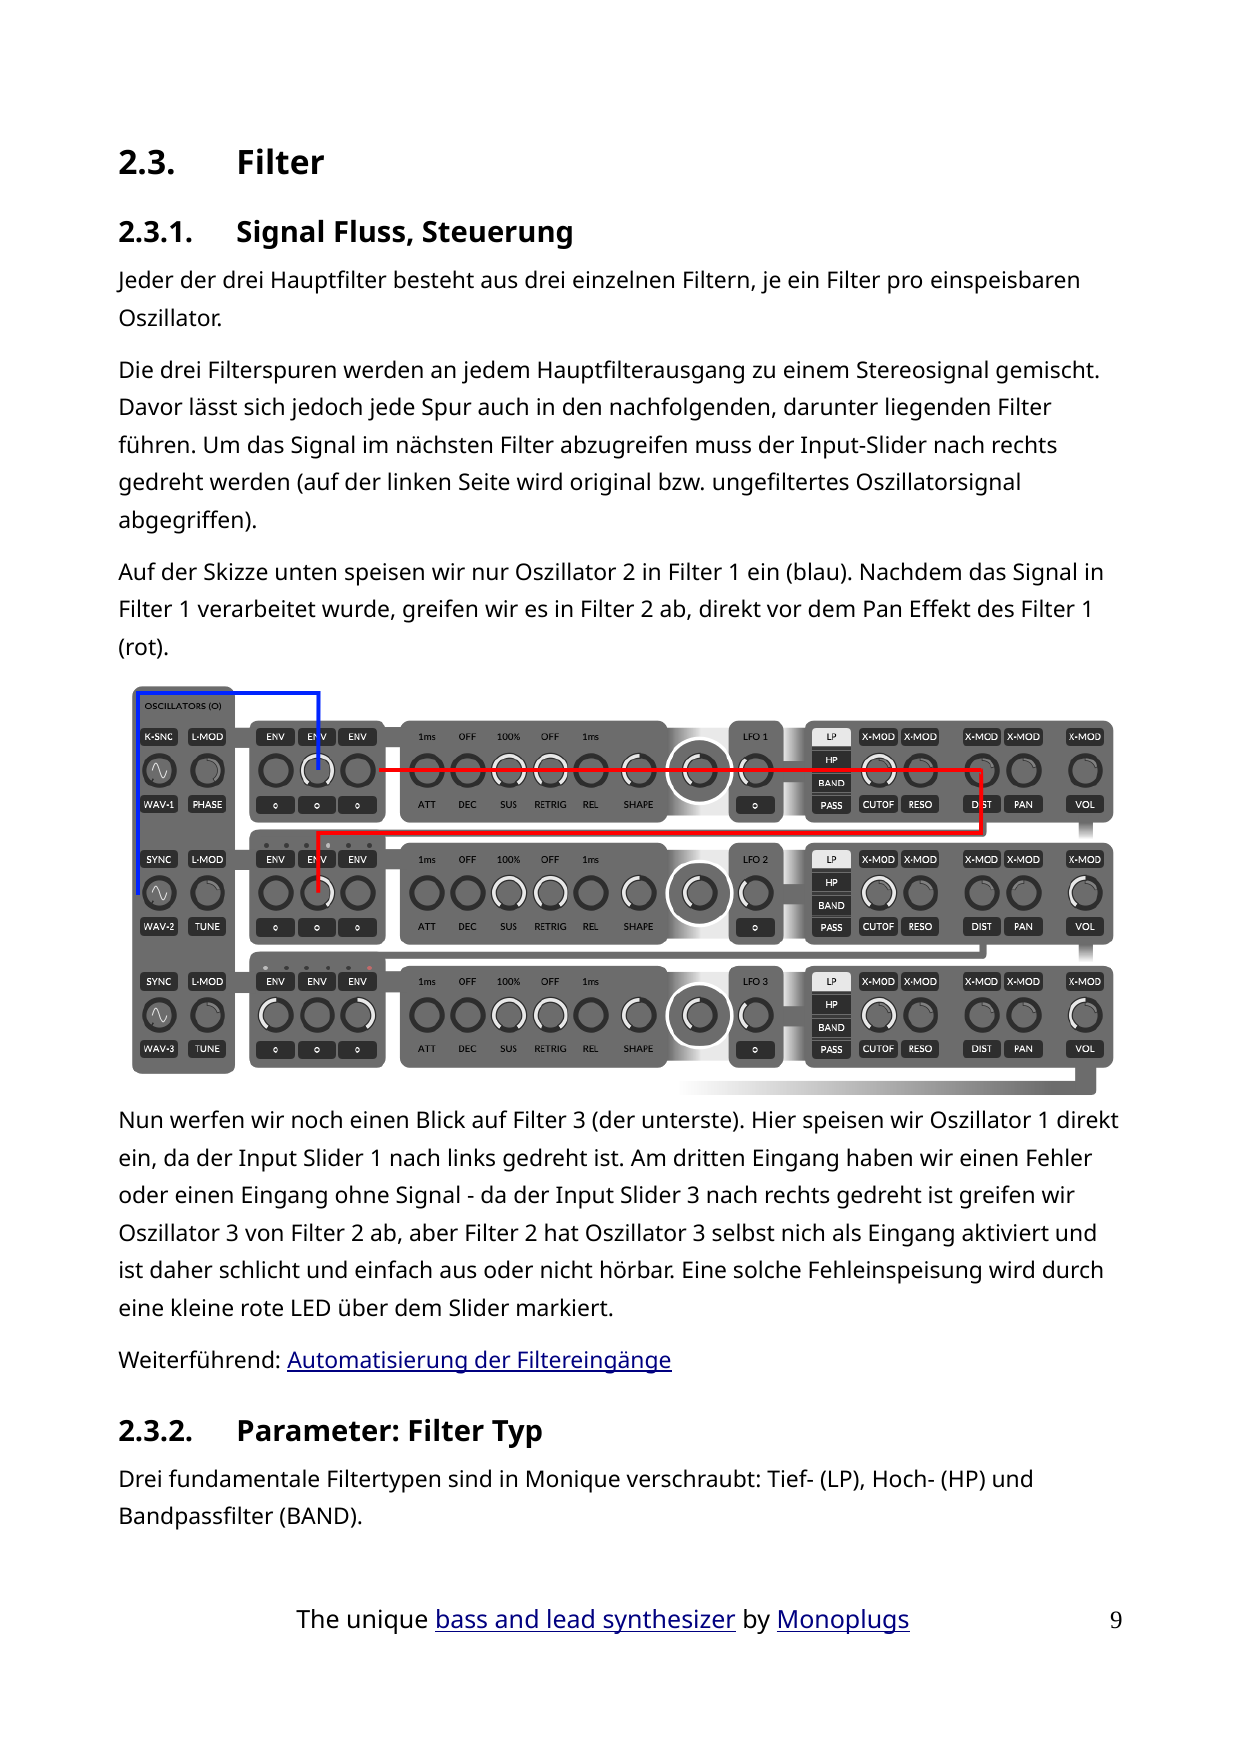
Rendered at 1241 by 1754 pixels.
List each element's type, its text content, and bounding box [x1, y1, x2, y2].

subtitle Parameter: Filter Typ [118, 1410, 1122, 1450]
picture [118, 682, 1123, 1098]
text Drei fundamentale Filtertypen sind in Monique verschraubt: Tief- (LP), Hoch- (HP) und Bandpassfilter (BAND). [118, 1463, 1122, 1531]
text Die drei Filterspuren werden an jedem Hauptfilterausgang zu einem Stereosignal gemischt. Davor lässt sich jedoch jede Spur auch in den nachfolgenden, darunter liegenden Filter führen. Um das Signal im nächsten Filter abzugreifen muss der Input-Slider nach rechts gedreht werden (auf der linken Seite wird original bzw. ungefiltertes Oszillatorsignal abgegriffen). [118, 353, 1122, 535]
text Nun werfen wir noch einen Blick auf Filter 3 (der unterste). Hier speisen wir Oszillator 1 direkt ein, da der Input Slider 1 nach links gedreht ist. Am dritten Eingang haben wir einen Fehler oder einen Eingang ohne Signal - da der Input Slider 3 nach rechts gedreht ist greifen wir Oszillator 3 von Filter 2 ab, aber Filter 2 hat Oszillator 3 selbst nich als Eingang aktiviert und ist daher schlicht und einfach aus oder nicht hörbar. Eine solche Fehleinspeisung wird durch eine kleine rote LED über dem Slider markiert. [118, 1098, 1122, 1323]
subtitle Signal Fluss, Steuerung [118, 212, 1122, 251]
text Jeder der drei Hauptfilter besteht aus drei einzelnen Filtern, je ein Filter pro einspeisbaren Oszillator. [118, 264, 1122, 333]
text Weiterführend: Automatisierung der Filtereingänge [118, 1344, 1122, 1375]
text Auf der Skizze unten speisen wir nur Oszillator 2 in Filter 1 ein (blau). Nachdem das Signal in Filter 1 verarbeitet wurde, greifen wir es in Filter 2 ab, direkt vor dem Pan Effekt des Filter 1 (rot). [118, 556, 1122, 662]
subtitle Filter [118, 139, 1122, 185]
